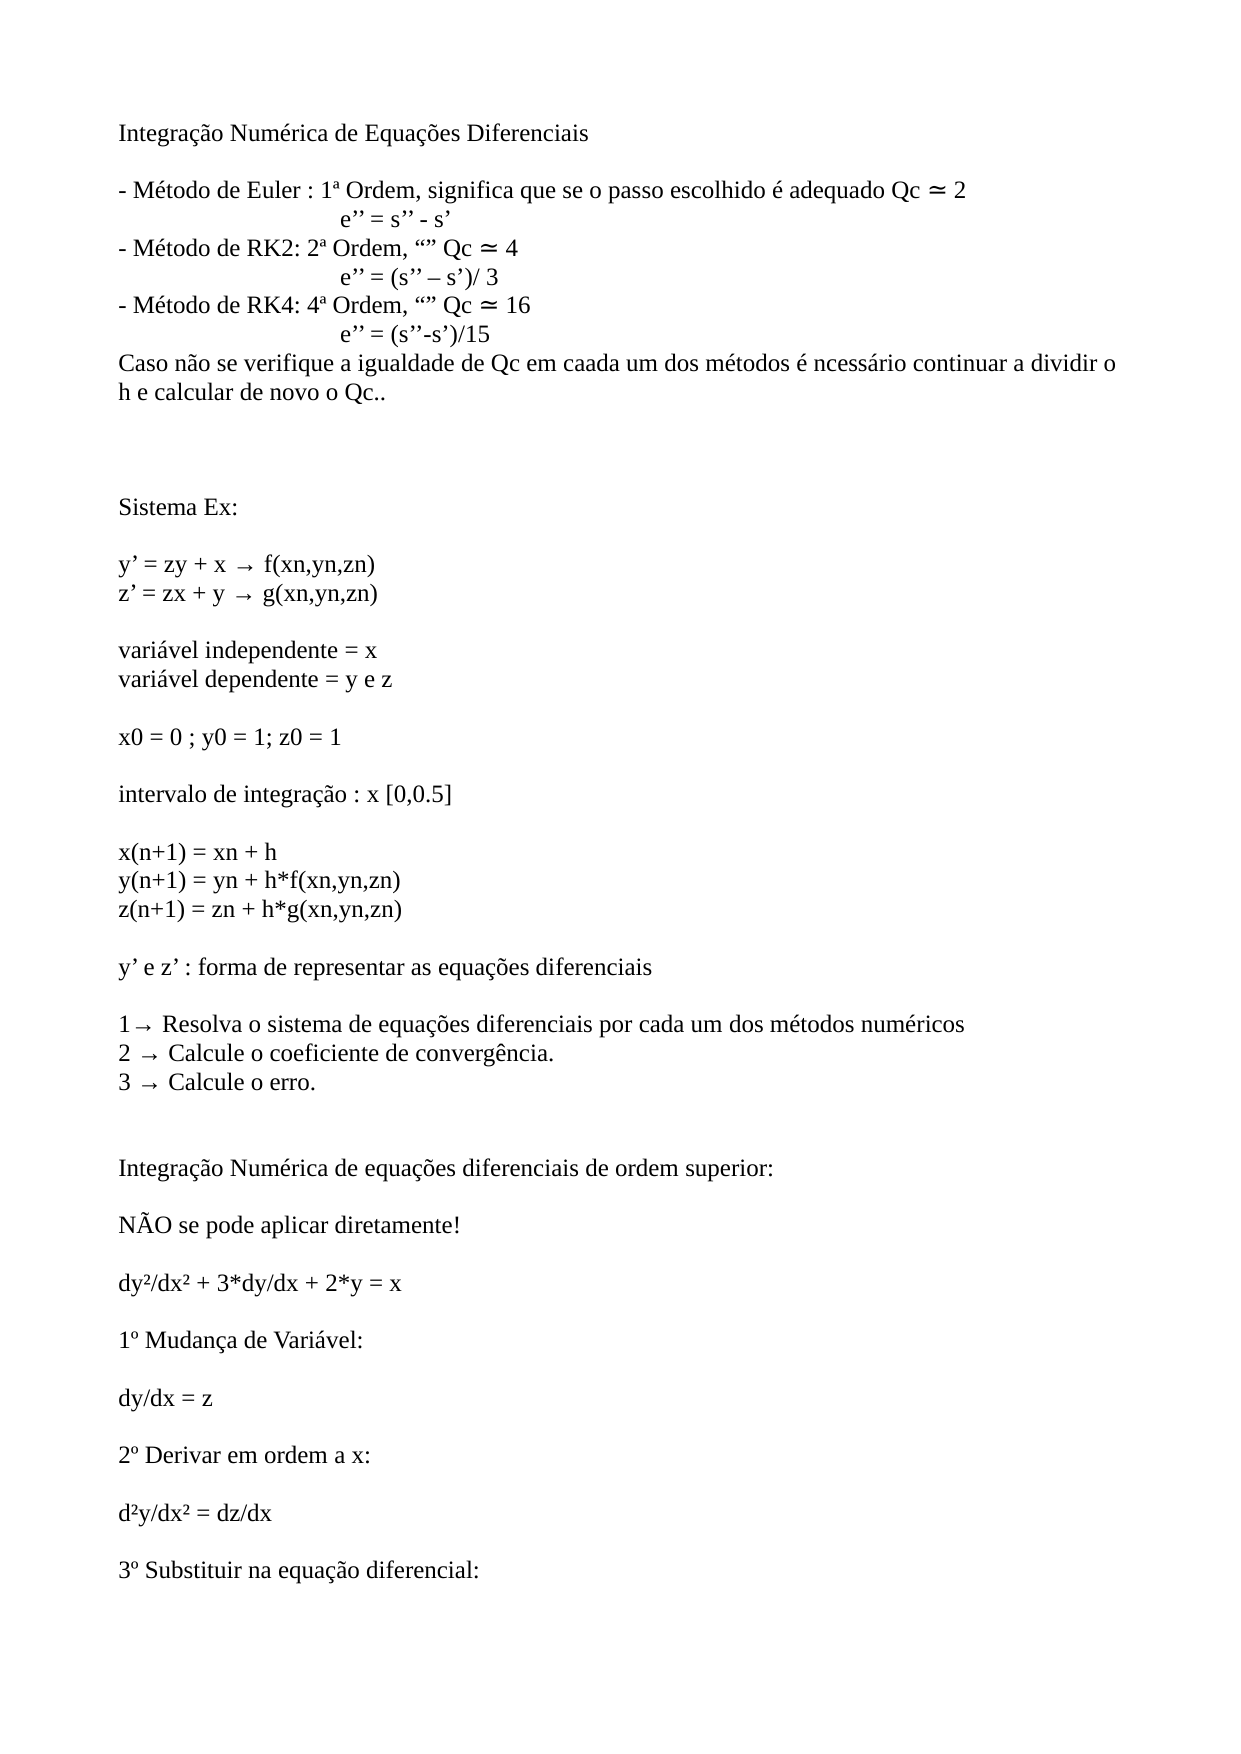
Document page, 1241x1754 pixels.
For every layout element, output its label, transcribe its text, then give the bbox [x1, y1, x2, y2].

text - Método de RK4: 4ª Ordem, “” Qc ≃ 16 [118, 291, 1122, 319]
text 1º Mudança de Variável: [118, 1326, 1122, 1354]
text y’ e z’ : forma de representar as equações diferenciais [118, 952, 1122, 981]
text Integração Numérica de Equações Diferenciais [118, 118, 1122, 147]
text intervalo de integração : x [0,0.5] [118, 779, 1122, 808]
text 1→ Resolva o sistema de equações diferenciais por cada um dos métodos numéricos [118, 1009, 1122, 1038]
text Caso não se verifique a igualdade de Qc em caada um dos métodos é ncessário continuar a dividir o h e calcular de novo o Qc.. [118, 348, 1122, 406]
text variável independente = x [118, 636, 1122, 664]
text x0 = 0 ; y0 = 1; z0 = 1 [118, 722, 1122, 751]
text dy/dx = z [118, 1383, 1122, 1412]
text d²y/dx² = dz/dx [118, 1498, 1122, 1527]
text dy²/dx² + 3*dy/dx + 2*y = x [118, 1268, 1122, 1297]
text z(n+1) = zn + h*g(xn,yn,zn) [118, 894, 1122, 923]
text e’’ = (s’’ – s’)/ 3 [118, 262, 1122, 291]
text e’’ = (s’’-s’)/15 [118, 319, 1122, 348]
text 3º Substituir na equação diferencial: [118, 1556, 1122, 1584]
text 2 → Calcule o coeficiente de convergência. [118, 1038, 1122, 1067]
text y(n+1) = yn + h*f(xn,yn,zn) [118, 866, 1122, 894]
text - Método de Euler : 1ª Ordem, significa que se o passo escolhido é adequado Qc ≃ 2 [118, 176, 1122, 204]
text Sistema Ex: [118, 492, 1122, 521]
text 3 → Calcule o erro. [118, 1067, 1122, 1096]
text x(n+1) = xn + h [118, 837, 1122, 866]
text NÃO se pode aplicar diretamente! [118, 1211, 1122, 1239]
text - Método de RK2: 2ª Ordem, “” Qc ≃ 4 [118, 233, 1122, 262]
text y’ = zy + x → f(xn,yn,zn) [118, 549, 1122, 578]
text 2º Derivar em ordem a x: [118, 1441, 1122, 1469]
text z’ = zx + y → g(xn,yn,zn) [118, 578, 1122, 607]
text e’’ = s’’ - s’ [118, 204, 1122, 233]
text Integração Numérica de equações diferenciais de ordem superior: [118, 1153, 1122, 1182]
text variável dependente = y e z [118, 664, 1122, 693]
